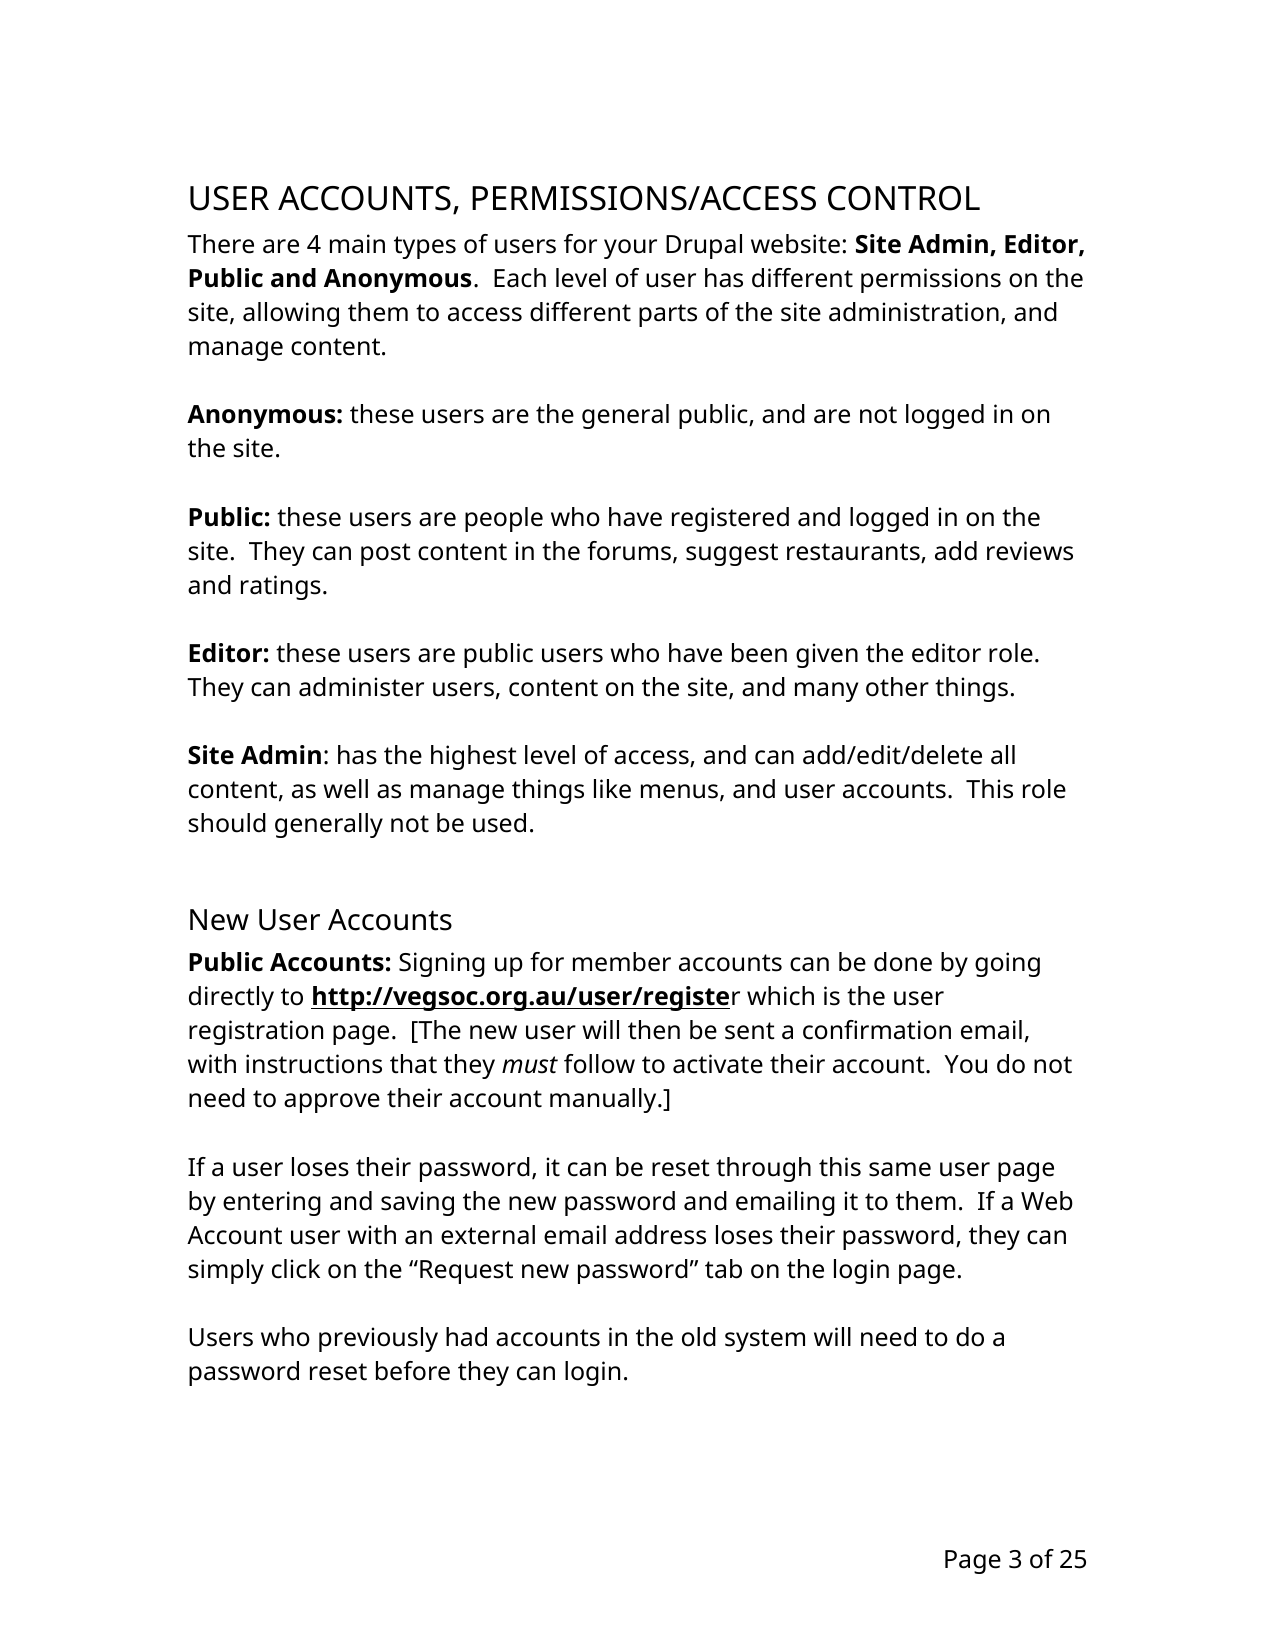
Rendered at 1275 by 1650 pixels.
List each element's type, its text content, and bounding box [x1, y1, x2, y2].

text Public: these users are people who have registered and logged in on the site. They can post content in the forums, suggest restaurants, add reviews and ratings. [187, 499, 1087, 601]
subtitle New User Accounts [187, 899, 1087, 938]
text Site Admin: has the highest level of access, and can add/edit/delete all content, as well as manage things like menus, and user accounts. This role should generally not be used. [187, 738, 1087, 840]
text There are 4 main types of users for your Drupal website: Site Admin, Editor, Public and Anonymous. Each level of user has different permissions on the site, allowing them to access different parts of the site administration, and manage content. [187, 227, 1087, 363]
text Anonymous: these users are the general public, and are not logged in on the site. [187, 397, 1087, 465]
subtitle User Accounts, Permissions/Access Control [187, 175, 1087, 220]
text Users who previously had accounts in the old system will need to do a password reset before they can login. [187, 1319, 1087, 1388]
text If a user loses their password, it can be reset through this same user page by entering and saving the new password and emailing it to them. If a Web Account user with an external email address loses their password, they can simply click on the “Request new password” tab on the login page. [187, 1149, 1087, 1285]
text Editor: these users are public users who have been given the editor role. They can administer users, content on the site, and many other things. [187, 635, 1087, 703]
text Public Accounts: Signing up for member accounts can be done by going directly to http://vegsoc.org.au/user/register which is the user registration page. [The new user will then be sent a confirmation email, with instructions that they must follow to activate their account. You do not need to approve their account manually.] [187, 945, 1087, 1115]
